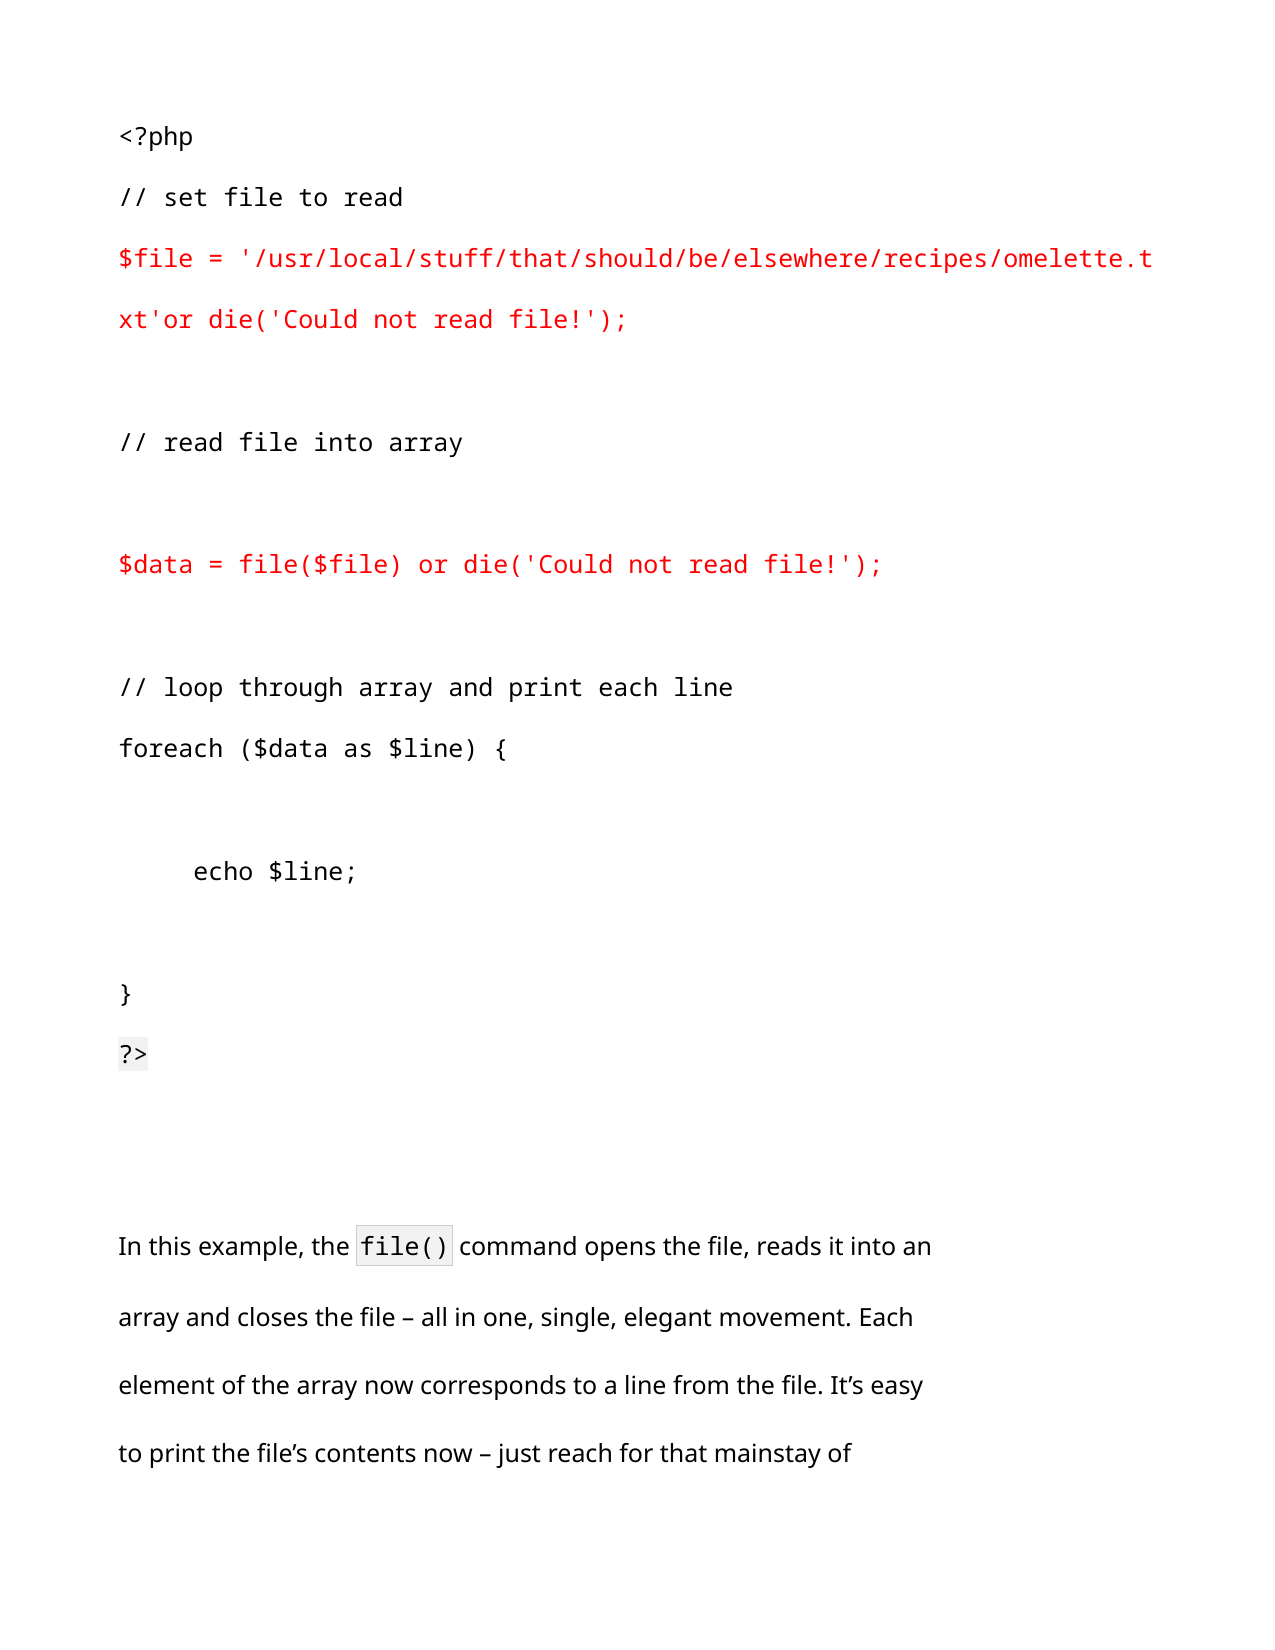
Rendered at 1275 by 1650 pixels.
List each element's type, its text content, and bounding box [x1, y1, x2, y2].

text ?> [118, 1037, 1157, 1197]
text foreach ($data as $line) { echo $line; } [118, 731, 1157, 1010]
text // set file to read $file = '/usr/local/stuff/that/should/be/elsewhere/recipes/omelette.txt'or die('Could not read file!'); // read file into array $data = file($file) or die('Could not read file!'); // loop through array and print each line [118, 179, 1157, 703]
text <?php [118, 118, 1157, 152]
text In this example, the file() command opens the file, reads it into an array and closes the file – all in one, single, elegant movement. Each element of the array now corresponds to a line from the file. It’s easy to print the file’s contents now – just reach for that mainstay of [118, 1225, 1157, 1470]
